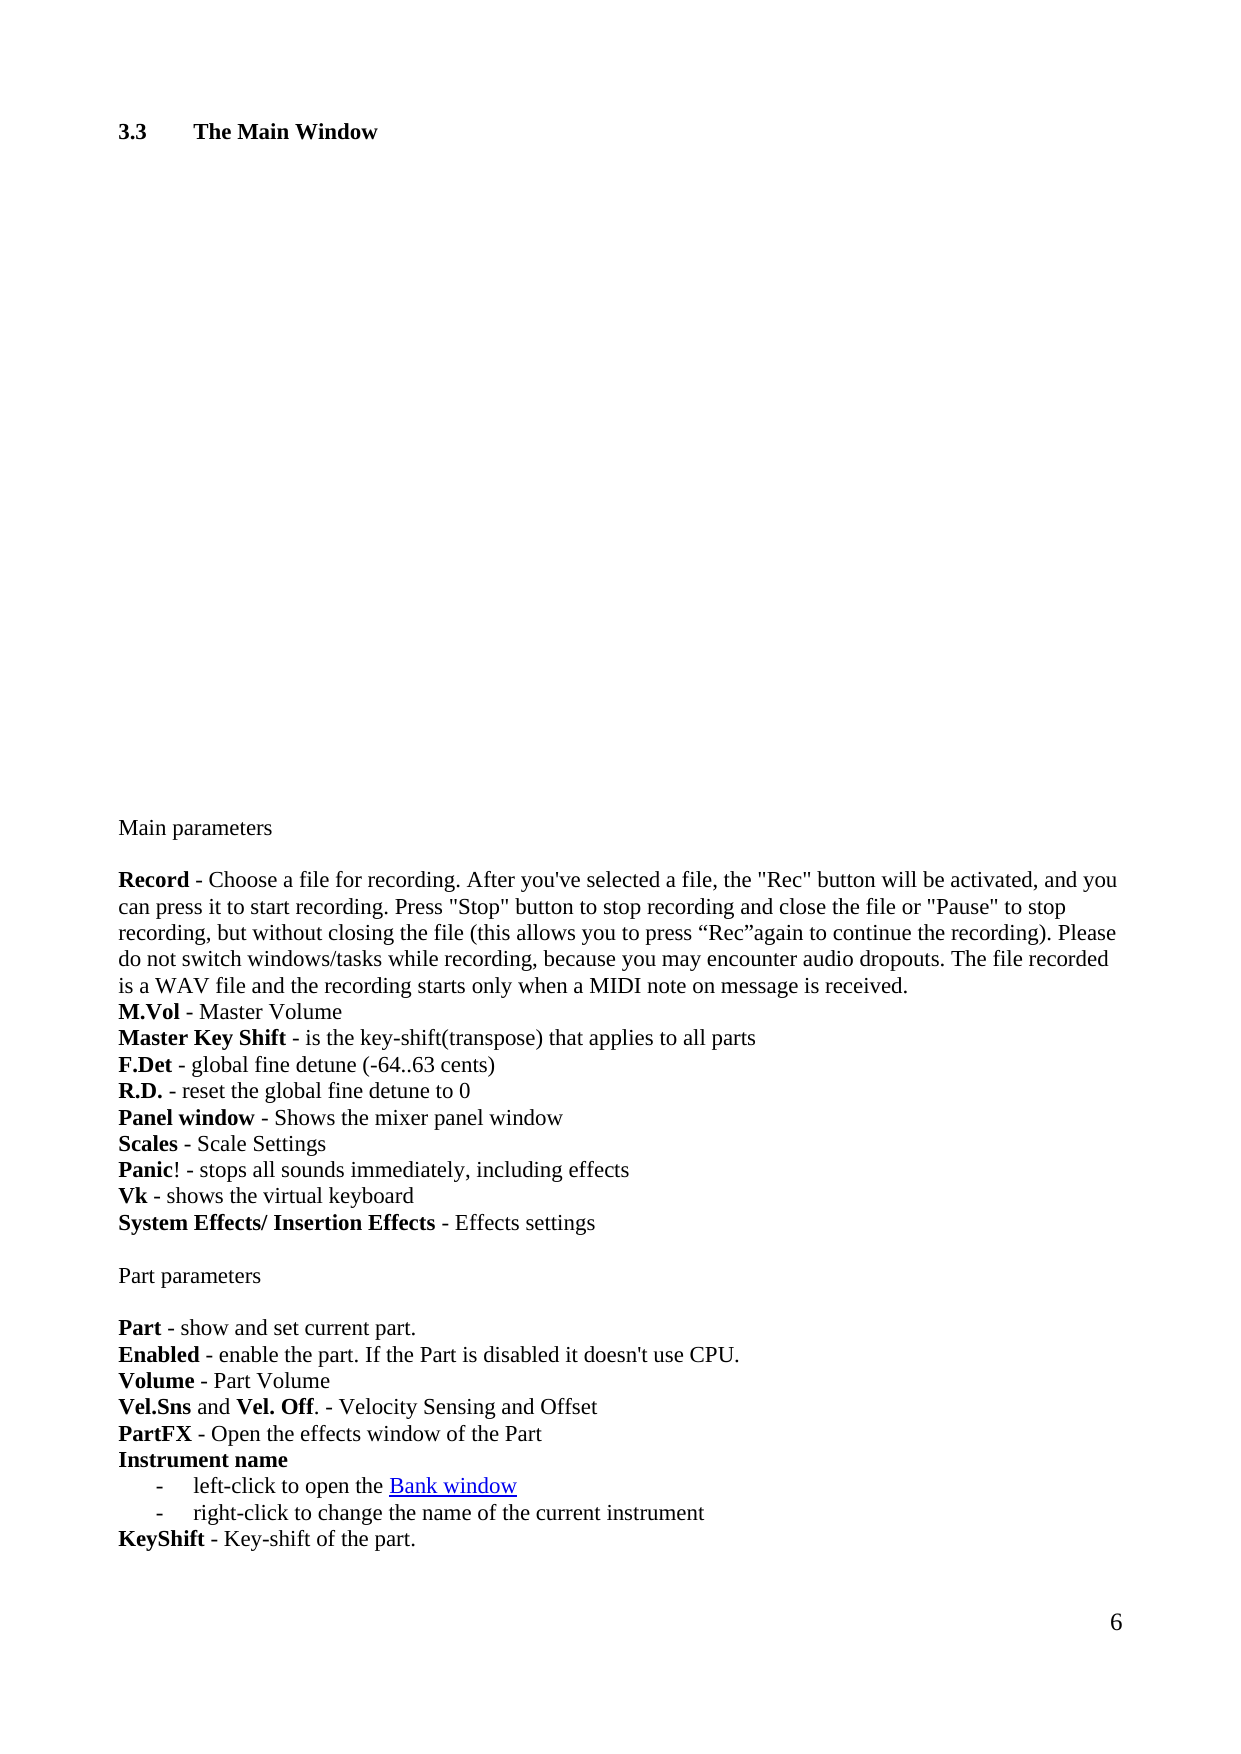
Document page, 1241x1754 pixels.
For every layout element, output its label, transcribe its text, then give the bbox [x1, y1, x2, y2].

list The Main Window [118, 118, 1122, 144]
text Record - Choose a file for recording. After you've selected a file, the "Rec" button will be activated, and you can press it to start recording. Press "Stop" button to stop recording and close the file or "Pause" to stop recording, but without closing the file (this allows you to press “Rec”again to continue the recording). Please do not switch windows/tasks while recording, because you may encounter audio dropouts. The file recorded is a WAV file and the recording starts only when a MIDI note on message is received. [118, 866, 1122, 998]
text Part parameters [118, 1262, 1122, 1288]
text Panic! - stops all sounds immediately, including effects [118, 1156, 1122, 1183]
text Master Key Shift - is the key-shift(transpose) that applies to all parts [118, 1024, 1122, 1051]
text Vel.Sns and Vel. Off. - Velocity Sensing and Offset [118, 1393, 1122, 1420]
text Enabled - enable the part. If the Part is disabled it doesn't use CPU. [118, 1341, 1122, 1367]
list left-click to open the Bank window [156, 1472, 1122, 1499]
text KeyShift - Key-shift of the part. [118, 1525, 1122, 1552]
text M.Vol - Master Volume [118, 998, 1122, 1024]
text Scales - Scale Settings [118, 1130, 1122, 1156]
text F.Det - global fine detune (-64..63 cents) [118, 1051, 1122, 1077]
text System Effects/ Insertion Effects - Effects settings [118, 1209, 1122, 1235]
text Main parameters [118, 814, 1122, 840]
text Panel window - Shows the mixer panel window [118, 1103, 1122, 1130]
list right-click to change the name of the current instrument [156, 1499, 1122, 1525]
text R.D. - reset the global fine detune to 0 [118, 1077, 1122, 1103]
text Part - show and set current part. [118, 1314, 1122, 1341]
text Instrument name [118, 1446, 1122, 1472]
text Vk - shows the virtual keyboard [118, 1183, 1122, 1209]
text Volume - Part Volume [118, 1367, 1122, 1393]
text PartFX - Open the effects window of the Part [118, 1420, 1122, 1446]
